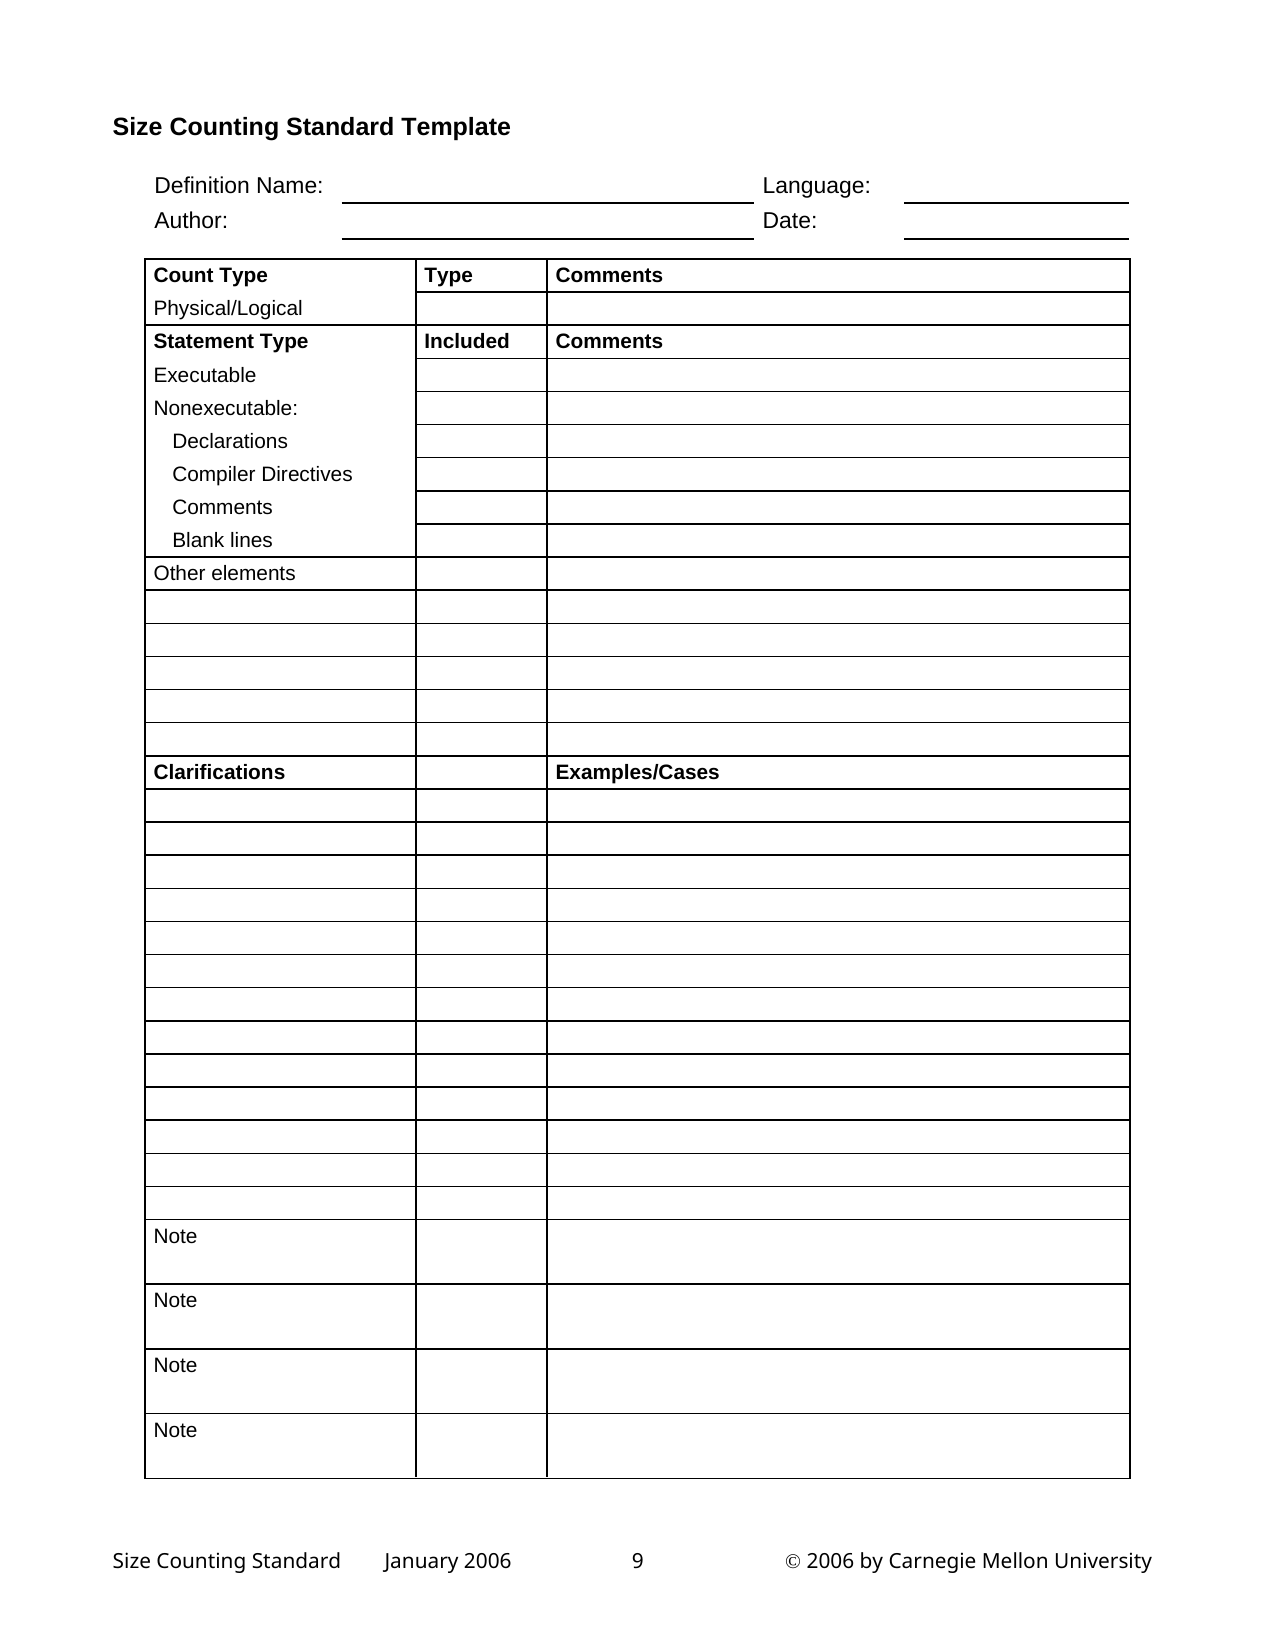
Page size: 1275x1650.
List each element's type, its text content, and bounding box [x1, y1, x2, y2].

table_cell [146, 889, 415, 921]
table_cell Examples/Cases [548, 757, 1129, 788]
table_cell [146, 1187, 415, 1219]
table_cell [548, 1187, 1129, 1219]
table_cell [548, 657, 1129, 689]
table_cell [548, 955, 1129, 987]
table_cell [417, 492, 546, 523]
table_cell [548, 525, 1129, 556]
table_cell [417, 1121, 546, 1152]
table_cell Other elements [146, 558, 415, 589]
table_cell [548, 359, 1129, 391]
table_cell [417, 690, 546, 722]
table_cell [417, 525, 546, 556]
table_cell [417, 425, 546, 457]
table_cell [417, 757, 546, 788]
table_cell [417, 1414, 546, 1477]
table_cell [417, 657, 546, 689]
table_cell [417, 1088, 546, 1119]
table_cell [146, 790, 415, 821]
table_cell [548, 1350, 1129, 1413]
table_cell Comments [548, 326, 1129, 357]
table_cell [417, 359, 546, 391]
table_cell [548, 1414, 1129, 1477]
table_cell [548, 988, 1129, 1020]
table_cell [417, 823, 546, 854]
table_cell Included [417, 326, 546, 357]
table_header Type [417, 260, 546, 291]
table_cell [417, 392, 546, 424]
table_cell [548, 425, 1129, 457]
table_cell Compiler Directives [146, 457, 415, 490]
table_header Count Type [146, 260, 415, 291]
table_cell [548, 624, 1129, 656]
table_cell [342, 204, 754, 238]
table_cell [548, 1154, 1129, 1186]
table_cell [146, 657, 415, 689]
table_cell [146, 988, 415, 1020]
table_cell [548, 558, 1129, 589]
table_cell [548, 492, 1129, 523]
table_cell [417, 1285, 546, 1348]
table_cell [548, 1088, 1129, 1119]
table_header Language: [754, 168, 904, 202]
table_cell [146, 856, 415, 887]
table_cell [904, 204, 1129, 238]
table_cell Note [146, 1414, 415, 1477]
table_cell [417, 293, 546, 324]
table_cell [146, 1154, 415, 1186]
table_cell [417, 1022, 546, 1053]
table_cell [417, 1055, 546, 1086]
table_cell Note [146, 1220, 415, 1283]
table_cell Comments [146, 490, 415, 523]
table_header [342, 168, 754, 202]
table_cell [548, 591, 1129, 622]
table_cell Nonexecutable: [146, 391, 415, 424]
table_cell [417, 790, 546, 821]
text Size Counting Standard Template [112, 112, 1162, 140]
table_cell [548, 889, 1129, 921]
table_cell [417, 723, 546, 755]
table_cell [146, 823, 415, 854]
table_cell Physical/Logical [146, 291, 415, 324]
table_cell Statement Type [146, 326, 415, 357]
table_cell [146, 624, 415, 656]
table_cell [417, 624, 546, 656]
table_cell [548, 392, 1129, 424]
table_cell [417, 458, 546, 490]
table_cell [417, 856, 546, 887]
table_cell [548, 790, 1129, 821]
table_cell Blank lines [146, 523, 415, 556]
table_cell [146, 1055, 415, 1086]
table_cell Note [146, 1350, 415, 1413]
table_header Comments [548, 260, 1129, 291]
table_cell [548, 856, 1129, 887]
table_cell [146, 1121, 415, 1152]
table_cell [548, 458, 1129, 490]
table_cell Author: [146, 202, 342, 238]
table_cell [146, 1022, 415, 1053]
table_cell [417, 558, 546, 589]
table_header [904, 168, 1129, 202]
table_cell [417, 922, 546, 954]
table_cell [417, 889, 546, 921]
table_cell [548, 1285, 1129, 1348]
table_cell [146, 1088, 415, 1119]
table_cell Clarifications [146, 757, 415, 788]
table_cell Executable [146, 358, 415, 391]
table_cell [548, 723, 1129, 755]
table_header Definition Name: [146, 168, 342, 202]
table_cell Date: [754, 202, 904, 238]
table_cell [548, 293, 1129, 324]
table_cell [548, 690, 1129, 722]
table_cell [417, 1154, 546, 1186]
table_cell Note [146, 1285, 415, 1348]
table_cell [548, 922, 1129, 954]
table_cell [146, 690, 415, 722]
table_cell [146, 922, 415, 954]
table_cell [417, 955, 546, 987]
table_cell [548, 823, 1129, 854]
table_cell [548, 1022, 1129, 1053]
table_cell [417, 1350, 546, 1413]
table_cell [417, 591, 546, 622]
table_cell [417, 1220, 546, 1283]
table_cell [548, 1055, 1129, 1086]
table_cell [146, 591, 415, 622]
table_cell [146, 723, 415, 755]
table_cell [548, 1220, 1129, 1283]
table_cell [548, 1121, 1129, 1152]
table_cell [146, 955, 415, 987]
table_cell Declarations [146, 424, 415, 457]
table_cell [417, 988, 546, 1020]
table_cell [417, 1187, 546, 1219]
